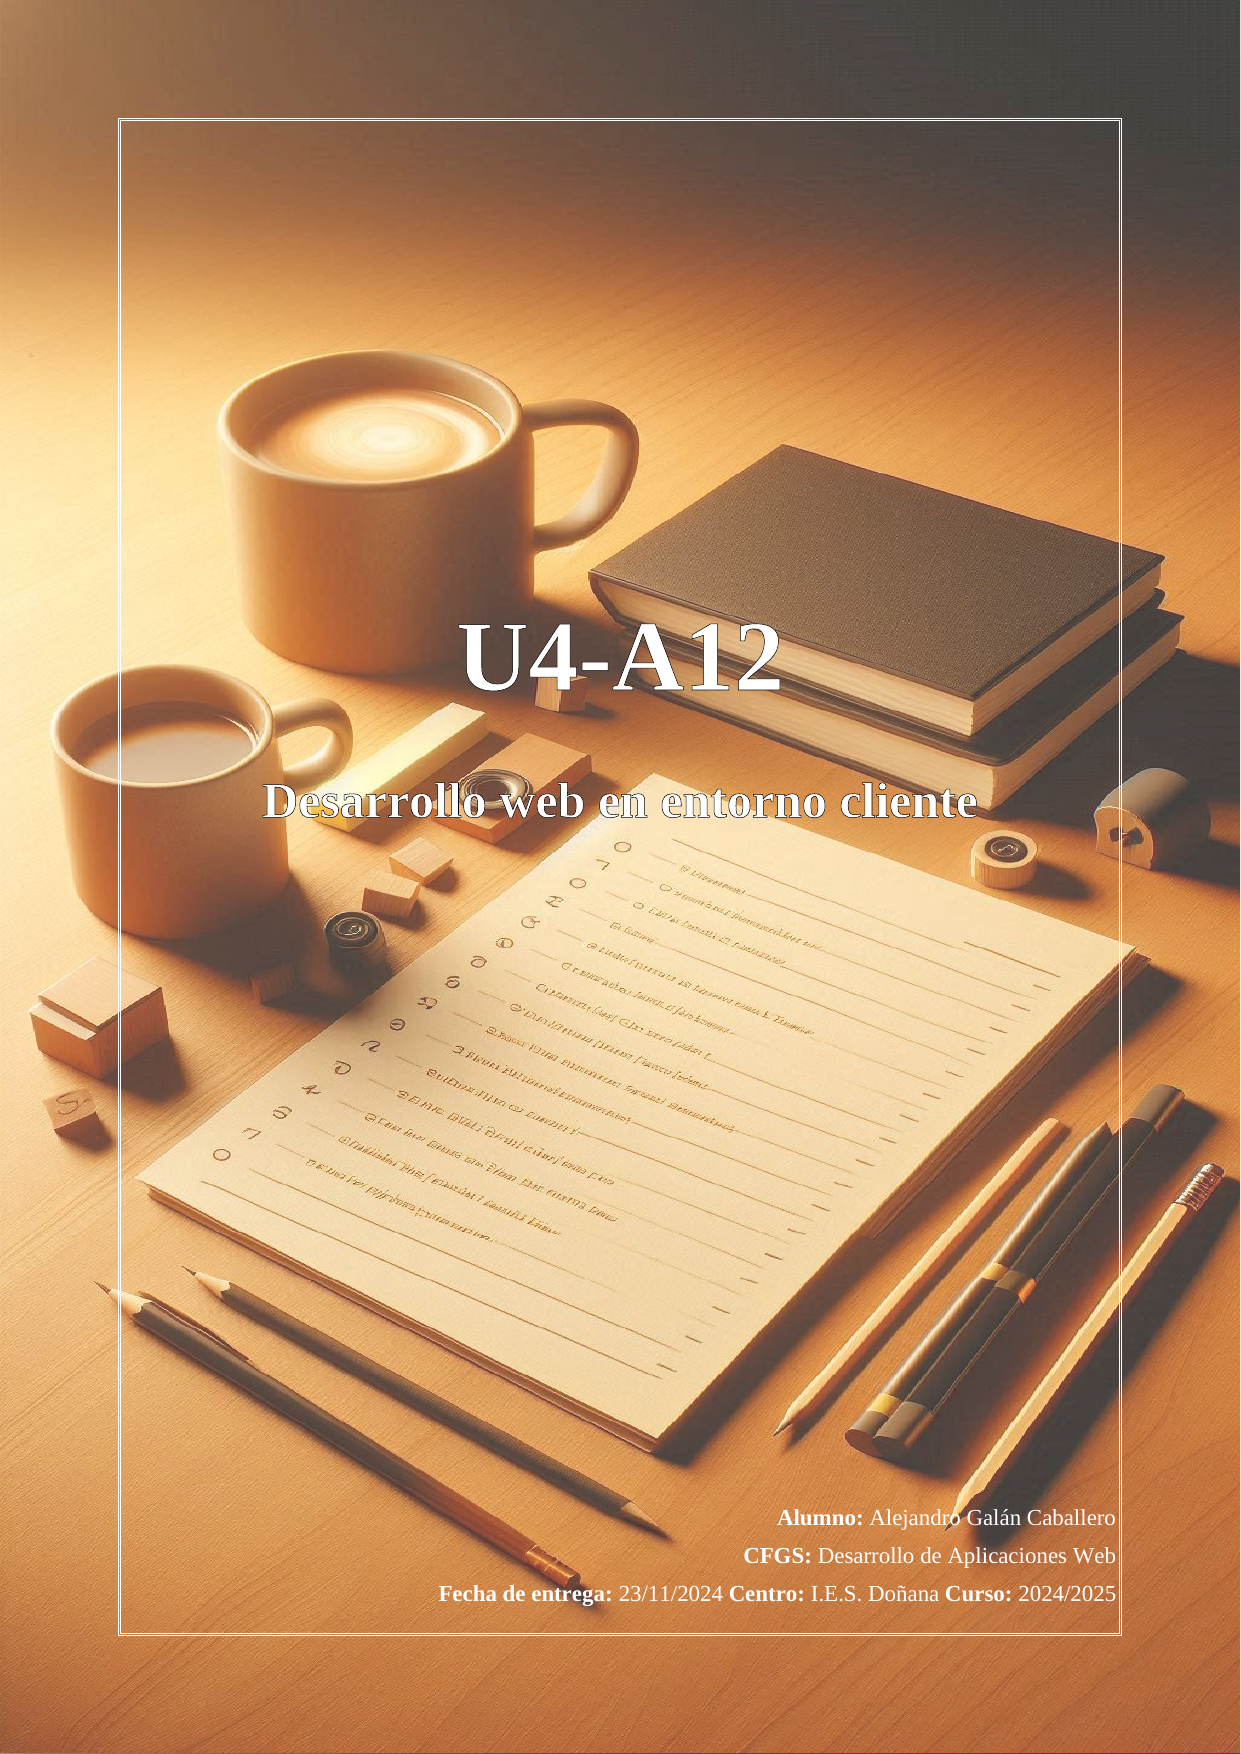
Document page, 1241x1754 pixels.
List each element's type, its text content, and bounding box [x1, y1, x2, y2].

text CFGS: Desarrollo de Aplicaciones Web [124, 1542, 1116, 1568]
text Alumno: Alejandro Galán Caballero [124, 1504, 1116, 1530]
text Fecha de entrega: 23/11/2024 Centro: I.E.S. Doñana Curso: 2024/2025 [124, 1580, 1116, 1607]
title U4-A12 [124, 597, 1116, 712]
subtitle Desarrollo web en entorno cliente [124, 771, 1116, 828]
